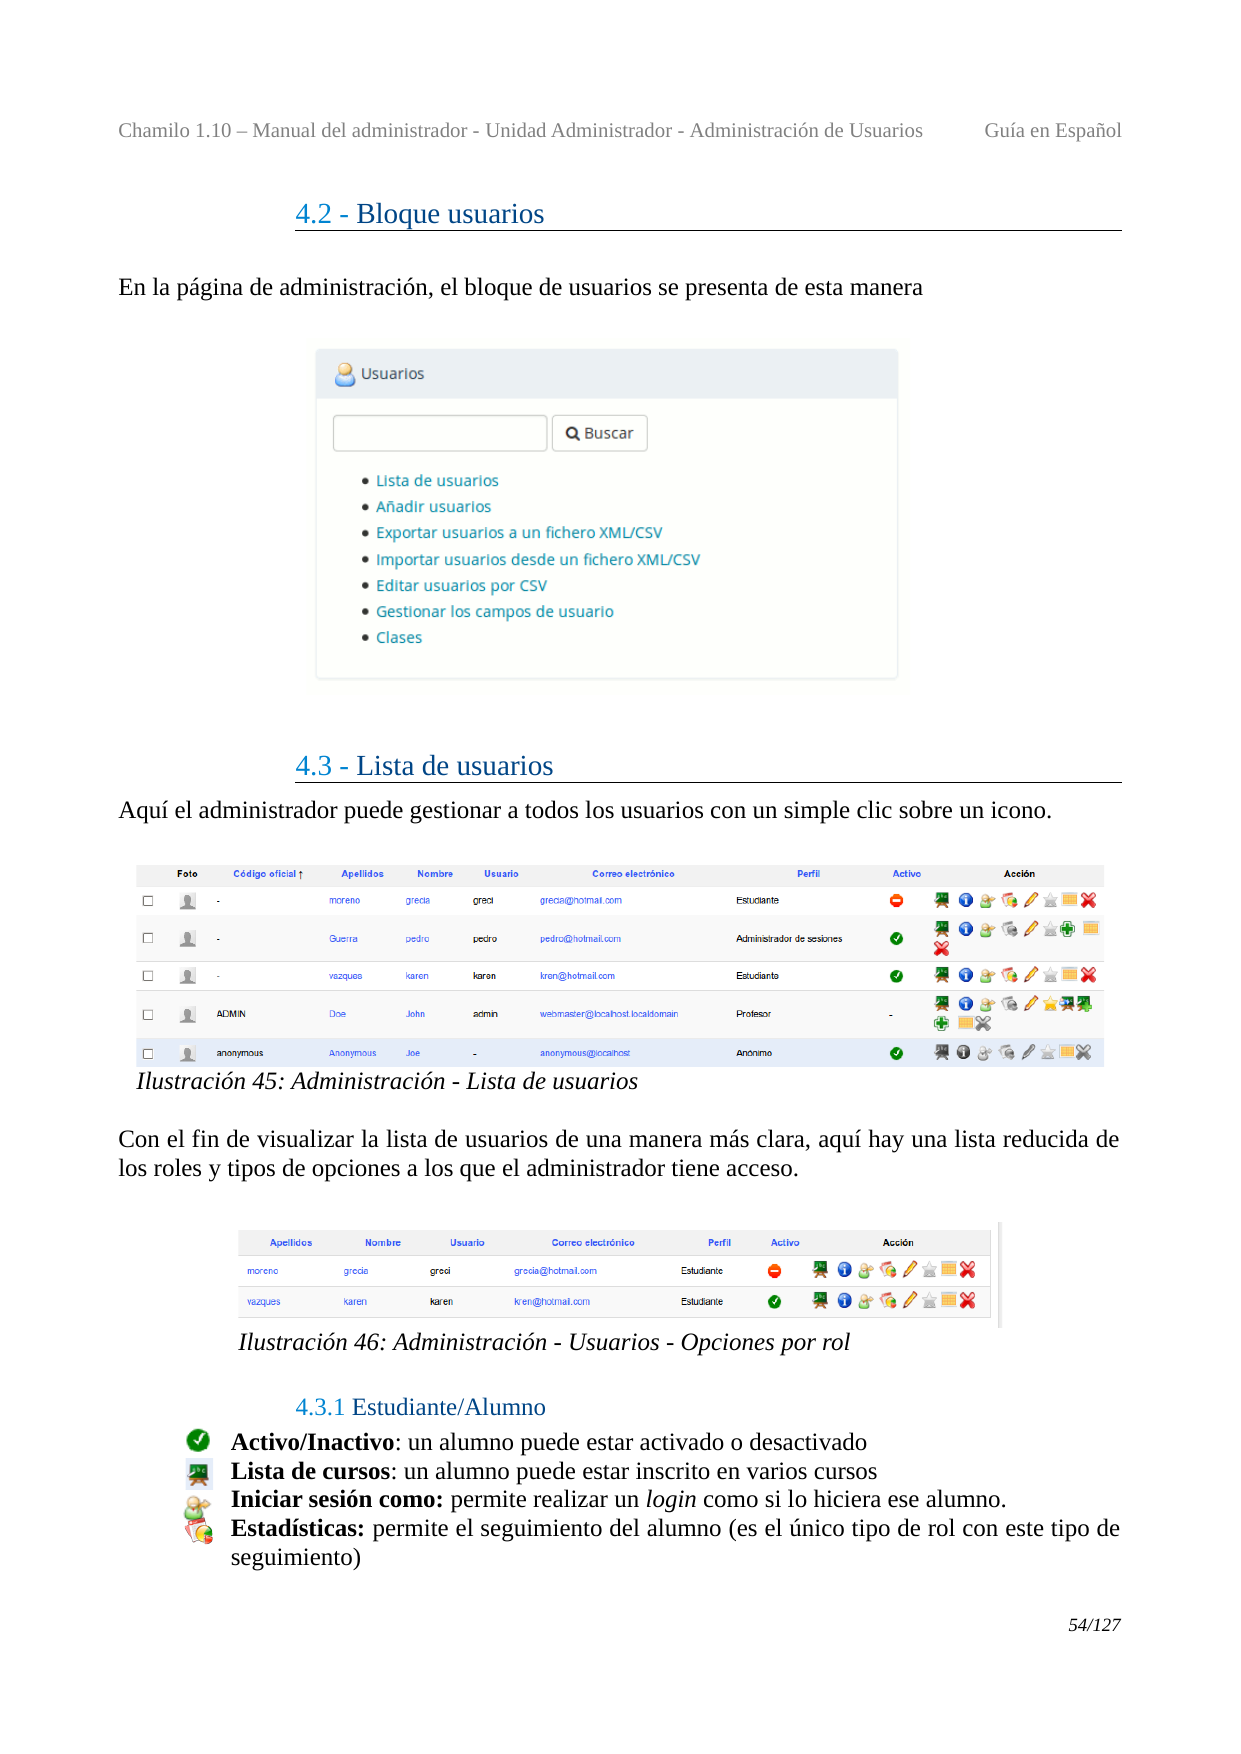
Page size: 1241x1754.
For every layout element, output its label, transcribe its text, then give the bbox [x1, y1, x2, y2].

list Iniciar sesión como: permite realizar un login como si lo hiciera ese alumno. [214, 1484, 1122, 1513]
text En la página de administración, el bloque de usuarios se presenta de esta manera [118, 272, 1122, 301]
picture [136, 865, 1105, 1067]
picture [306, 338, 911, 695]
list Activo/Inactivo: un alumno puede estar activado o desactivado [214, 1427, 1122, 1456]
list Lista de cursos: un alumno puede estar inscrito en varios cursos [193, 1456, 1122, 1484]
text Aquí el administrador puede gestionar a todos los usuarios con un simple clic sobre un icono. [118, 795, 1122, 823]
picture [177, 1458, 214, 1545]
subtitle Estudiante/Alumno [295, 1392, 1122, 1421]
list Estadísticas: permite el seguimiento del alumno (es el único tipo de rol con este tipo de seguimiento) [193, 1513, 1122, 1571]
text Ilustración 45: Administración - Lista de usuarios [136, 1067, 1104, 1095]
text Ilustración 46: Administración - Usuarios - Opciones por rol [238, 1328, 1002, 1356]
picture [238, 1222, 1003, 1328]
text Con el fin de visualizar la lista de usuarios de una manera más clara, aquí hay una lista reducida de los roles y tipos de opciones a los que el administrador tiene acceso. [118, 1124, 1122, 1181]
subtitle Lista de usuarios [295, 748, 1122, 782]
subtitle Bloque usuarios [295, 197, 1122, 230]
picture [184, 1422, 214, 1456]
